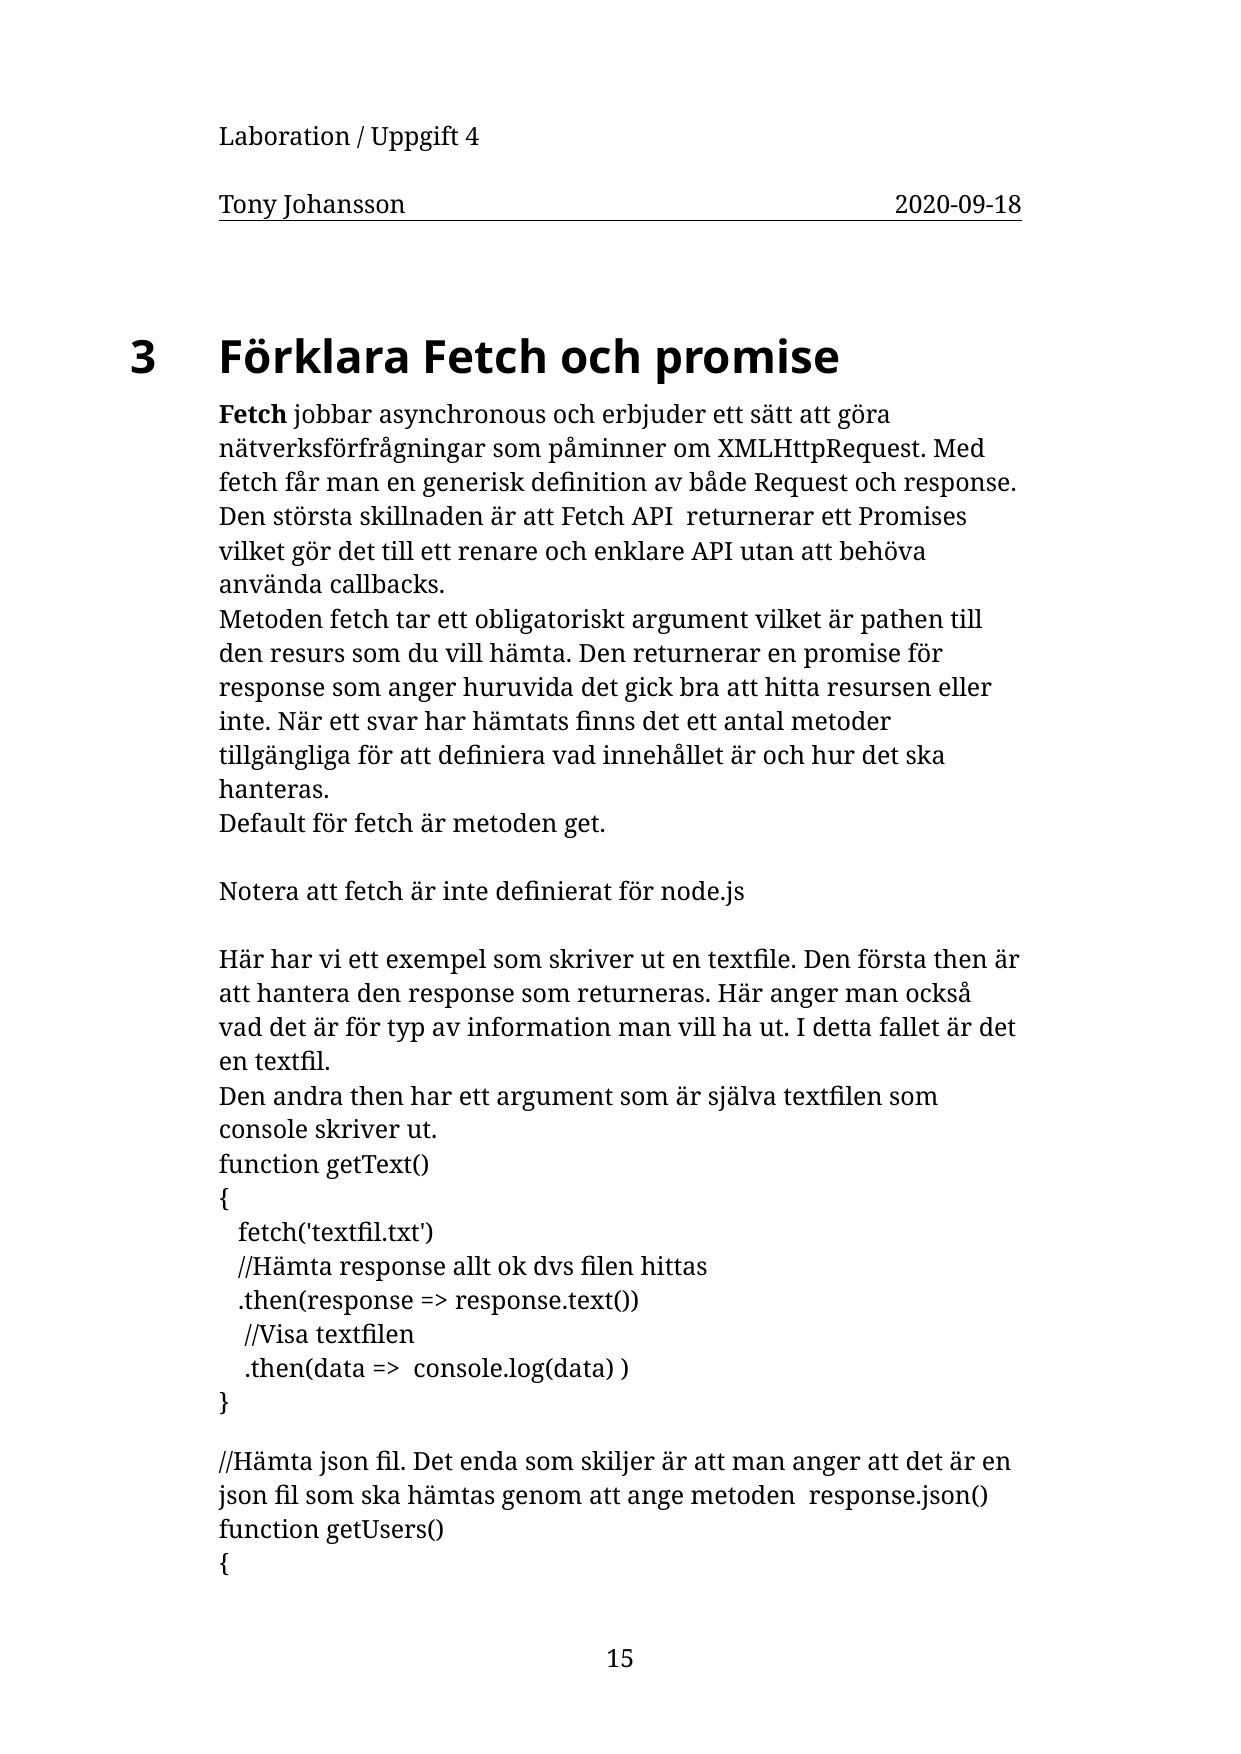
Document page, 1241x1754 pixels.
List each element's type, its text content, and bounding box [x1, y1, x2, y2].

text //Hämta json fil. Det enda som skiljer är att man anger att det är en json fil som ska hämtas genom att ange metoden response.json() function getUsers() { [218, 1443, 1022, 1580]
subtitle Förklara Fetch och promise [130, 325, 1022, 387]
text Fetch jobbar asynchronous och erbjuder ett sätt att göra nätverksförfrågningar som påminner om XMLHttpRequest. Med fetch får man en generisk definition av både Request och response. Den största skillnaden är att Fetch API returnerar ett Promises vilket gör det till ett renare och enklare API utan att behöva använda callbacks. Metoden fetch tar ett obligatoriskt argument vilket är pathen till den resurs som du vill hämta. Den returnerar en promise för response som anger huruvida det gick bra att hitta resursen eller inte. När ett svar har hämtats finns det ett antal metoder tillgängliga för att definiera vad innehållet är och hur det ska hanteras. Default för fetch är metoden get. Notera att fetch är inte definierat för node.js Här har vi ett exempel som skriver ut en textfile. Den första then är att hantera den response som returneras. Här anger man också vad det är för typ av information man vill ha ut. I detta fallet är det en textfil. Den andra then har ett argument som är själva textfilen som console skriver ut. function getText() { fetch('textfil.txt') //Hämta response allt ok dvs filen hittas .then(response => response.text()) //Visa textfilen .then(data => console.log(data) ) } [218, 397, 1022, 1419]
